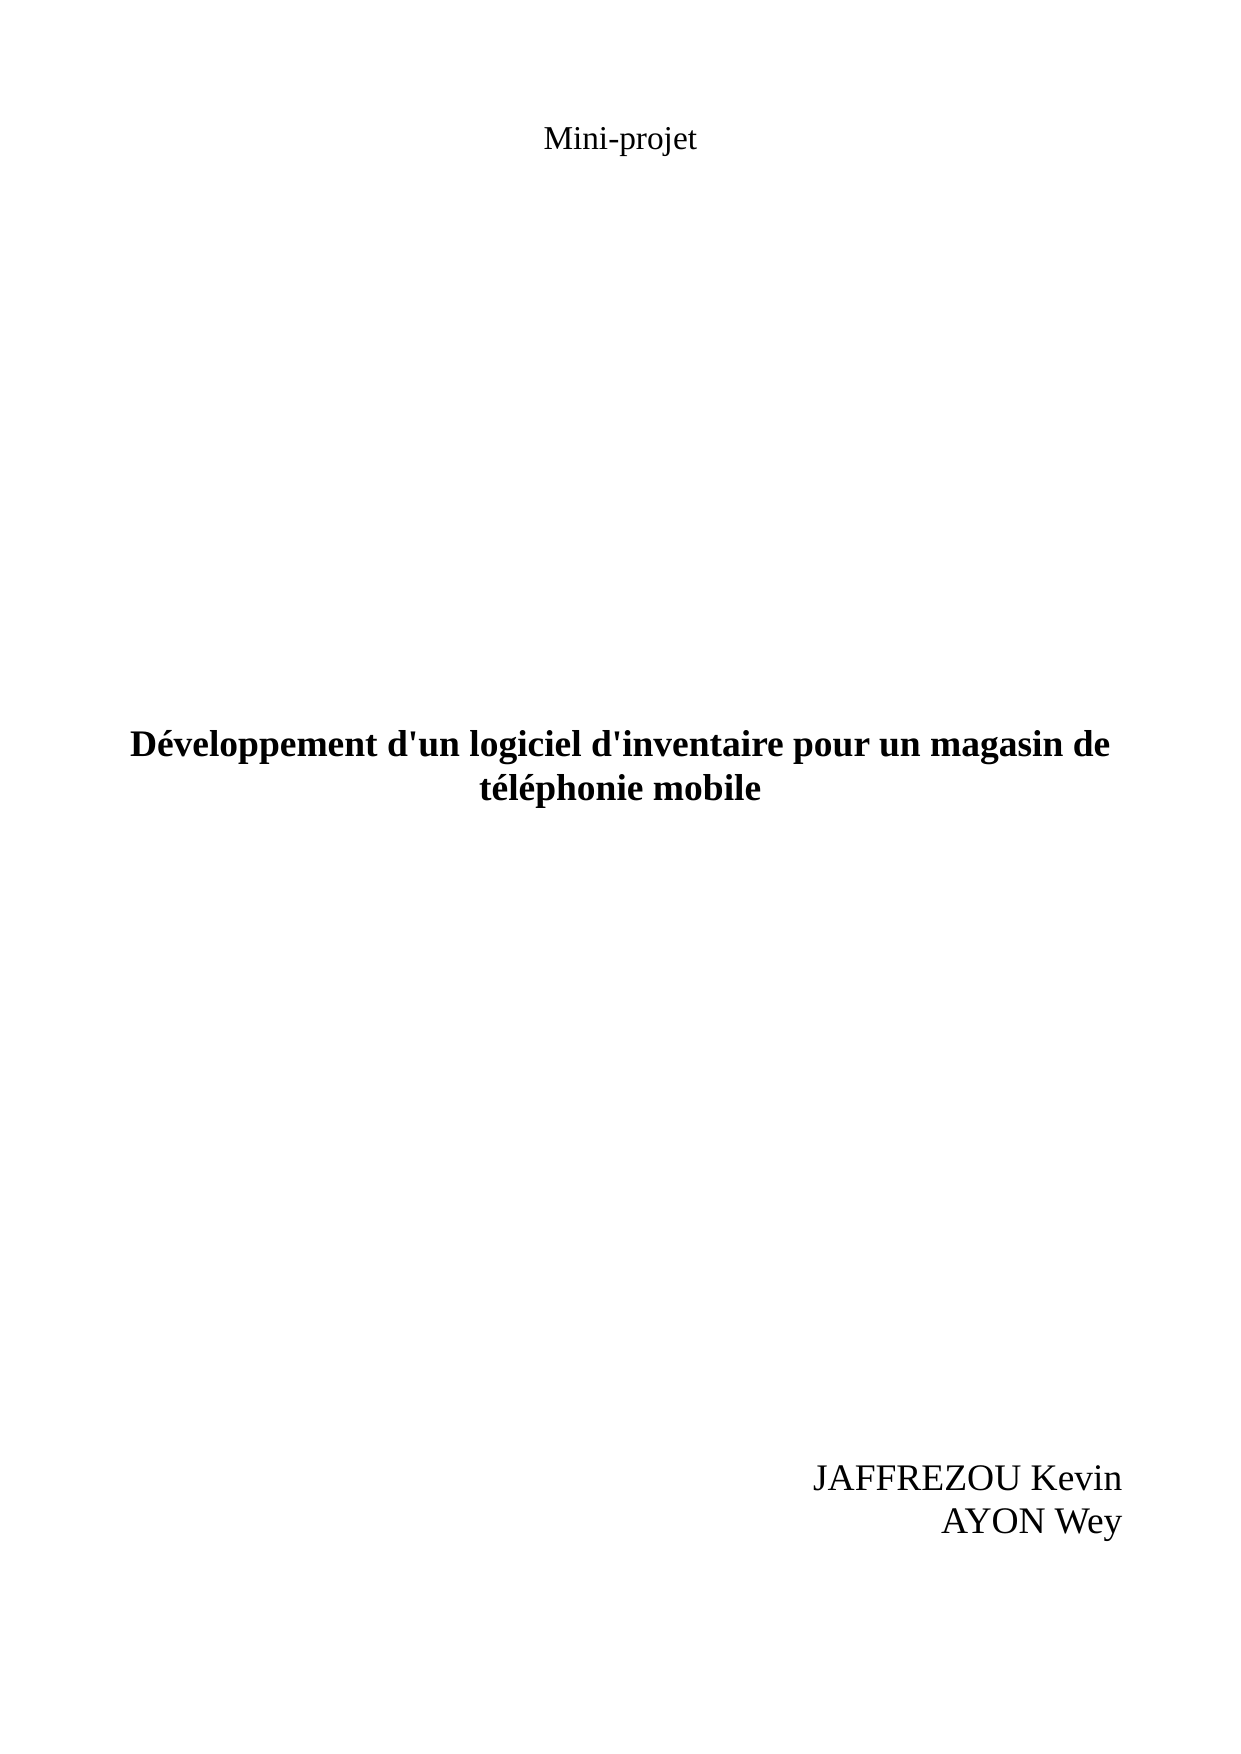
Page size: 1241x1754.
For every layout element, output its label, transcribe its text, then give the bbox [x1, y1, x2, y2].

text AYON Wey [118, 1498, 1122, 1541]
text Développement d'un logiciel d'inventaire pour un magasin de téléphonie mobile [118, 722, 1122, 808]
text Mini-projet [118, 118, 1122, 156]
text JAFFREZOU Kevin [118, 1455, 1122, 1498]
